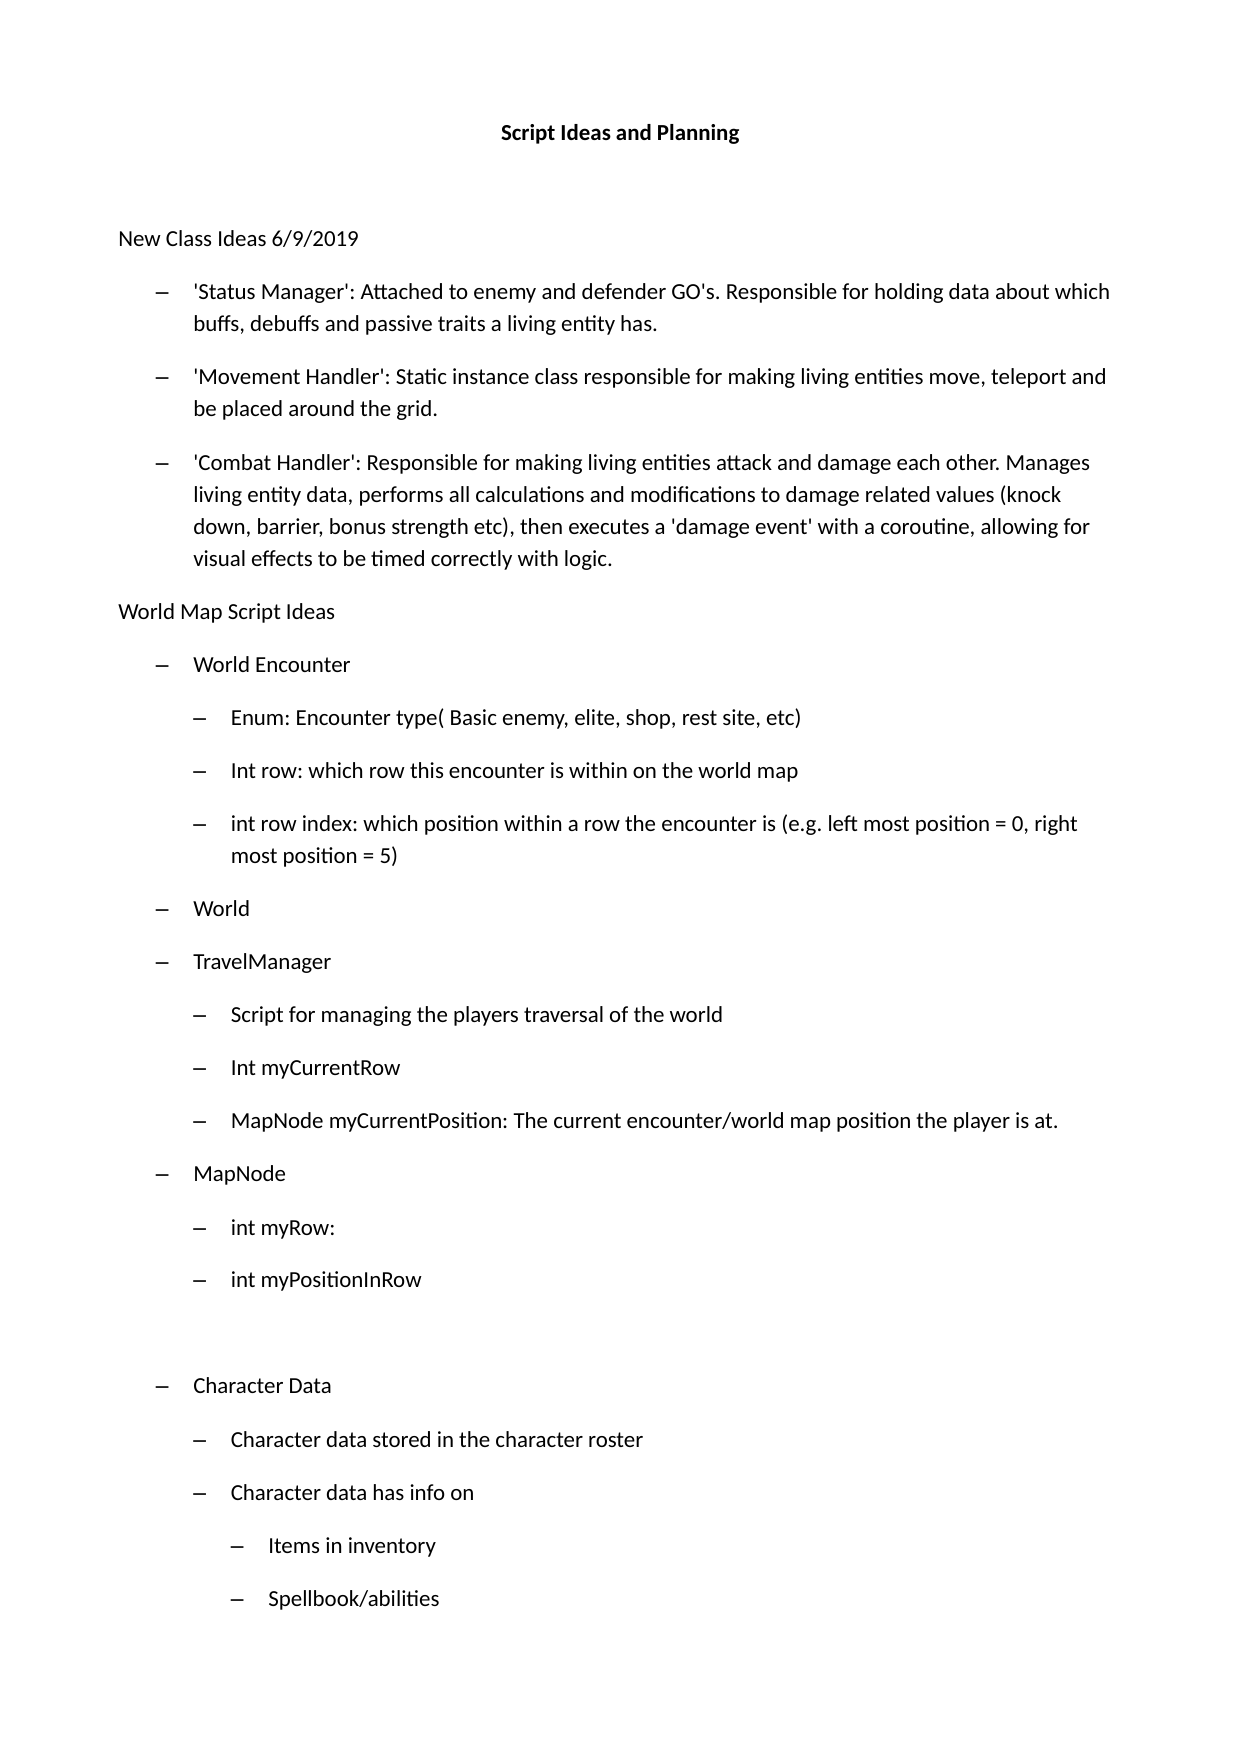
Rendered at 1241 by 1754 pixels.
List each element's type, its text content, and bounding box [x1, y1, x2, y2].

list 'Combat Handler': Responsible for making living entities attack and damage each other. Manages living entity data, performs all calculations and modifications to damage related values (knock down, barrier, bonus strength etc), then executes a 'damage event' with a coroutine, allowing for visual effects to be timed correctly with logic. [156, 448, 1122, 572]
list int myRow: [193, 1213, 1122, 1241]
list Script for managing the players traversal of the world [193, 1001, 1122, 1028]
list Int row: which row this encounter is within on the world map [193, 756, 1122, 784]
list Character Data [156, 1372, 1122, 1400]
list Character data stored in the character roster [193, 1425, 1122, 1453]
list TravelManager [156, 947, 1122, 976]
list 'Status Manager': Attached to enemy and defender GO's. Responsible for holding data about which buffs, debuffs and passive traits a living entity has. [156, 277, 1122, 337]
list MapNode [156, 1159, 1122, 1188]
list Items in inventory [231, 1531, 1122, 1559]
list Int myCurrentRow [193, 1053, 1122, 1082]
list World [156, 894, 1122, 922]
text New Class Ideas 6/9/2019 [118, 224, 1122, 252]
text World Map Script Ideas [118, 597, 1122, 625]
list MapNode myCurrentPosition: The current encounter/world map position the player is at. [193, 1107, 1122, 1134]
list int row index: which position within a row the encounter is (e.g. left most position = 0, right most position = 5) [193, 809, 1122, 869]
list World Encounter [156, 650, 1122, 678]
list Spellbook/abilities [231, 1584, 1122, 1612]
text Script Ideas and Planning [118, 118, 1122, 146]
list Character data has info on [193, 1478, 1122, 1506]
list int myPositionInRow [193, 1266, 1122, 1294]
list Enum: Encounter type( Basic enemy, elite, shop, rest site, etc) [193, 703, 1122, 731]
list 'Movement Handler': Static instance class responsible for making living entities move, teleport and be placed around the grid. [156, 362, 1122, 423]
